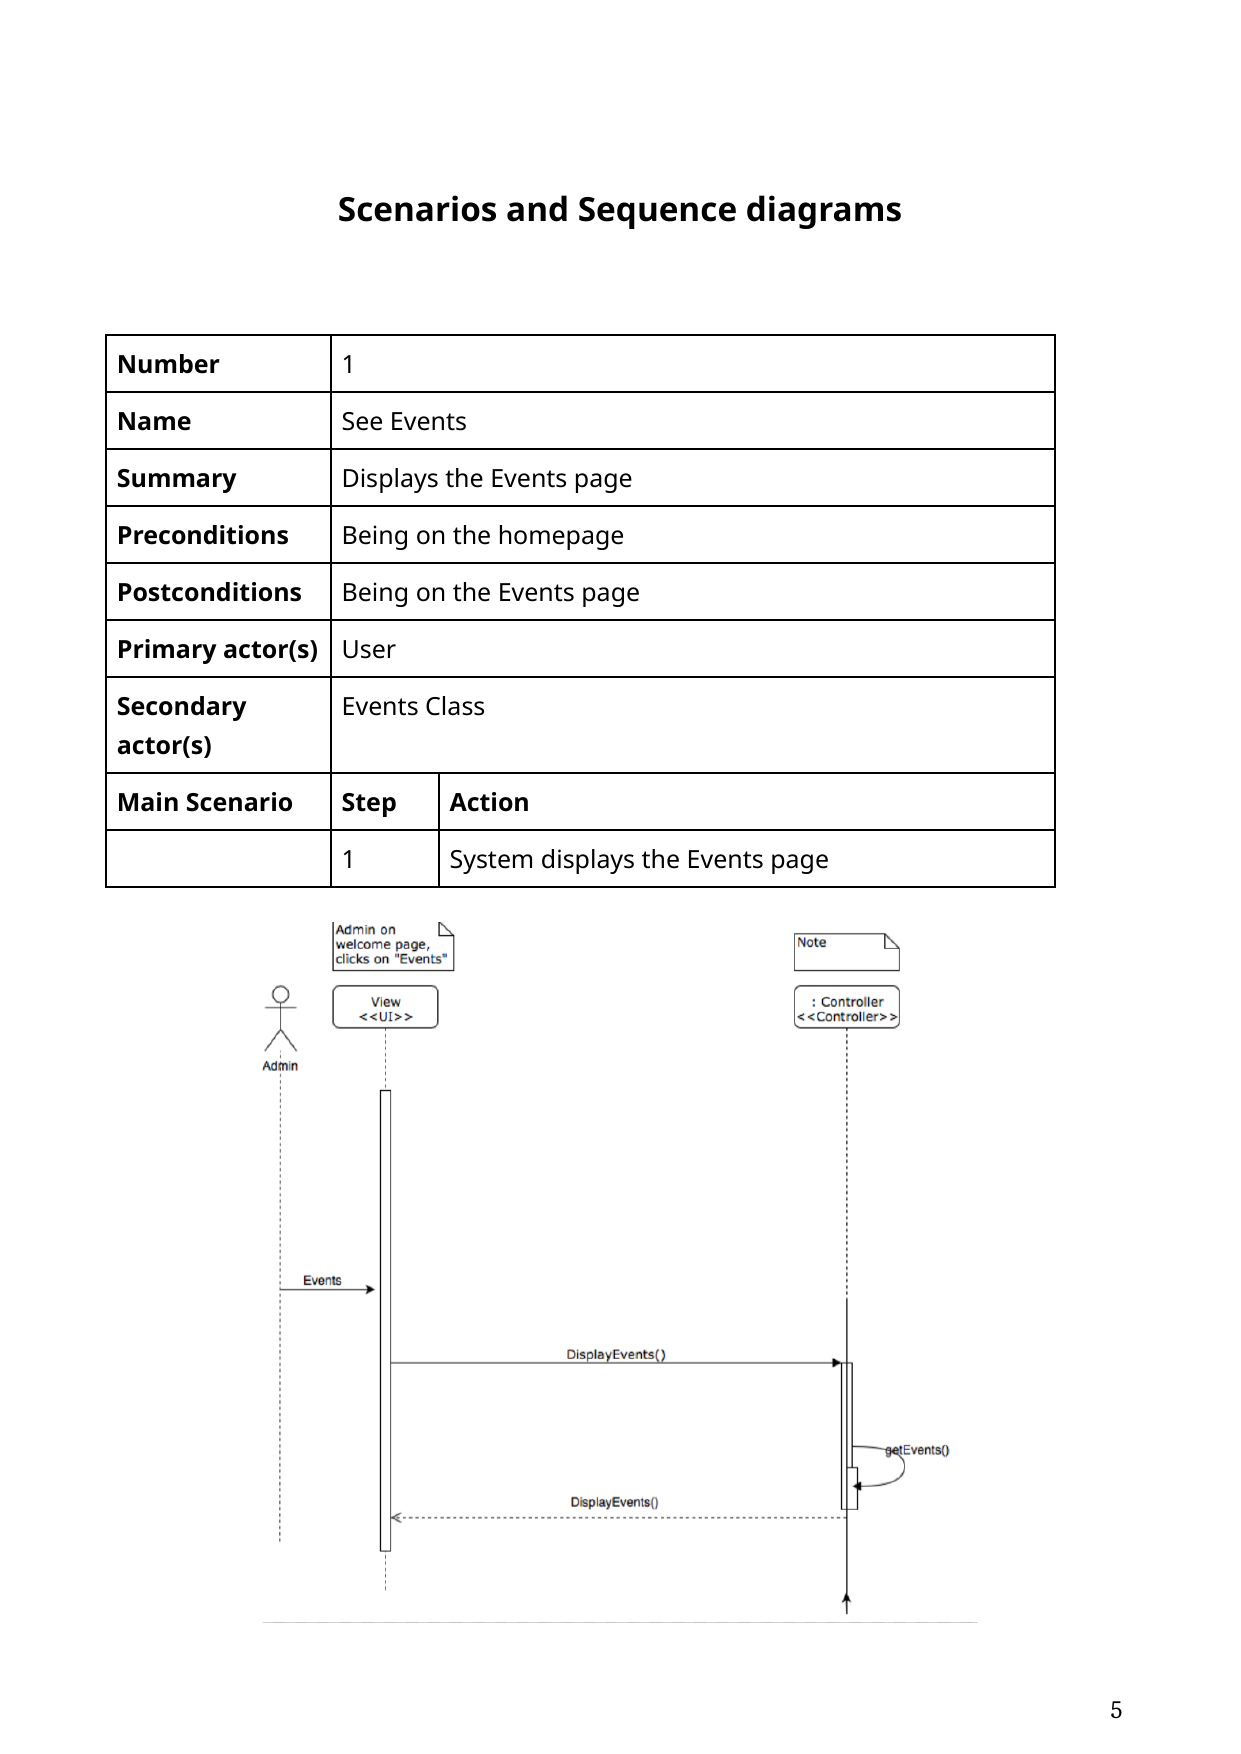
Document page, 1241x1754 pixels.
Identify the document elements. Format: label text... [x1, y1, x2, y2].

table_cell Displays the Events page [332, 450, 1054, 505]
table_header 1 [332, 336, 1054, 391]
table_cell Preconditions [107, 507, 330, 562]
text Scenarios and Sequence diagrams [118, 186, 1122, 232]
table_cell User [332, 621, 1054, 676]
table_cell [107, 831, 330, 886]
table_cell Being on the homepage [332, 507, 1054, 562]
table_cell Secondary actor(s) [107, 678, 330, 772]
table_header Number [107, 336, 330, 391]
table_cell Summary [107, 450, 330, 505]
table_cell Postconditions [107, 564, 330, 619]
table_cell Events Class [332, 678, 1054, 772]
table_cell System displays the Events page [440, 831, 1054, 886]
table_cell Name [107, 393, 330, 448]
table_cell Primary actor(s) [107, 621, 330, 676]
picture [262, 922, 978, 1623]
table_cell 1 [332, 831, 438, 886]
table_cell See Events [332, 393, 1054, 448]
table_cell Step [332, 774, 438, 829]
table_cell Being on the Events page [332, 564, 1054, 619]
table_cell Main Scenario [107, 774, 330, 829]
table_cell Action [440, 774, 1054, 829]
